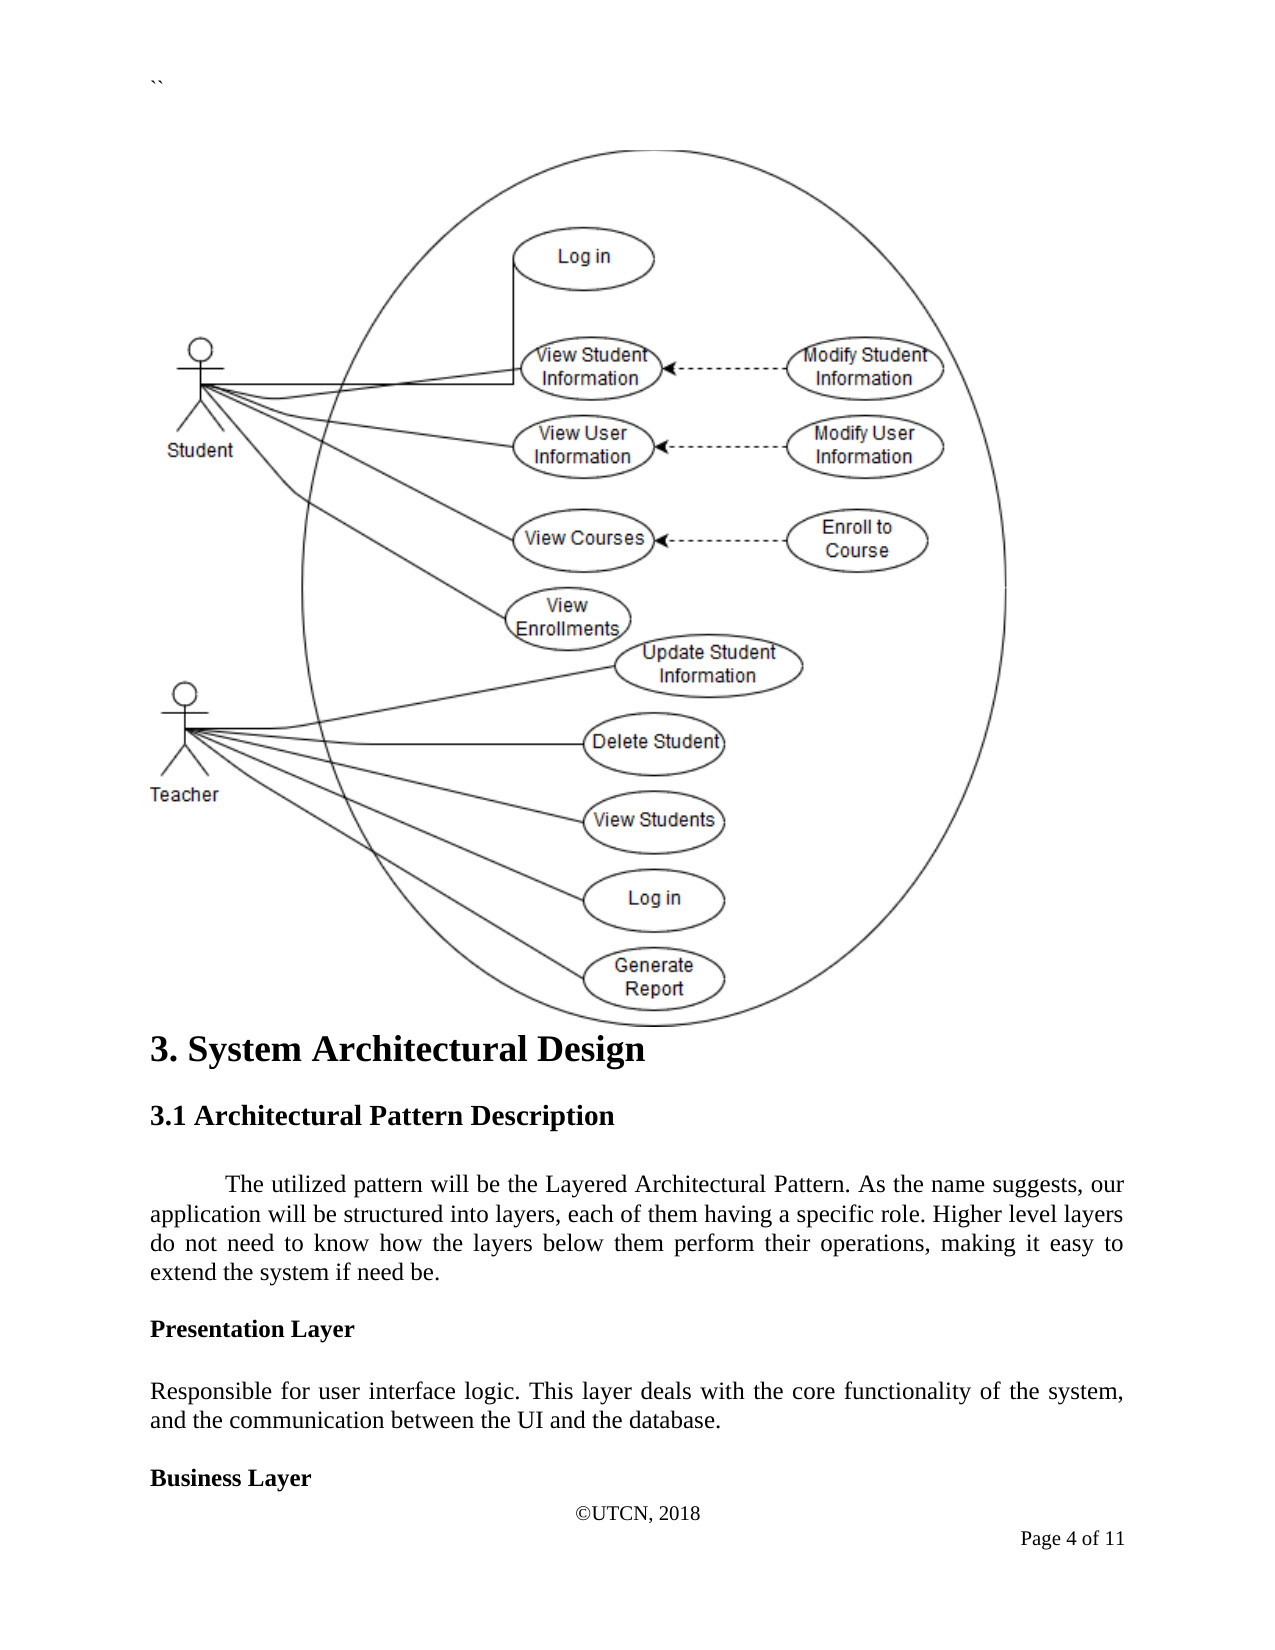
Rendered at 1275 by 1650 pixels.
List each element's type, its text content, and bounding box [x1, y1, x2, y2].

text Responsible for user interface logic. This layer deals with the core functionality of the system, and the communication between the UI and the database. [150, 1376, 1125, 1434]
text 3.1 Architectural Pattern Description [150, 1098, 1125, 1132]
picture [150, 150, 1007, 1027]
text The utilized pattern will be the Layered Architectural Pattern. As the name suggests, our application will be structured into layers, each of them having a specific role. Higher level layers do not need to know how the layers below them perform their operations, making it easy to extend the system if need be. [150, 1166, 1125, 1285]
title 3. System Architectural Design [150, 1027, 1125, 1070]
text Business Layer [150, 1463, 1125, 1491]
text Presentation Layer [150, 1314, 1125, 1343]
